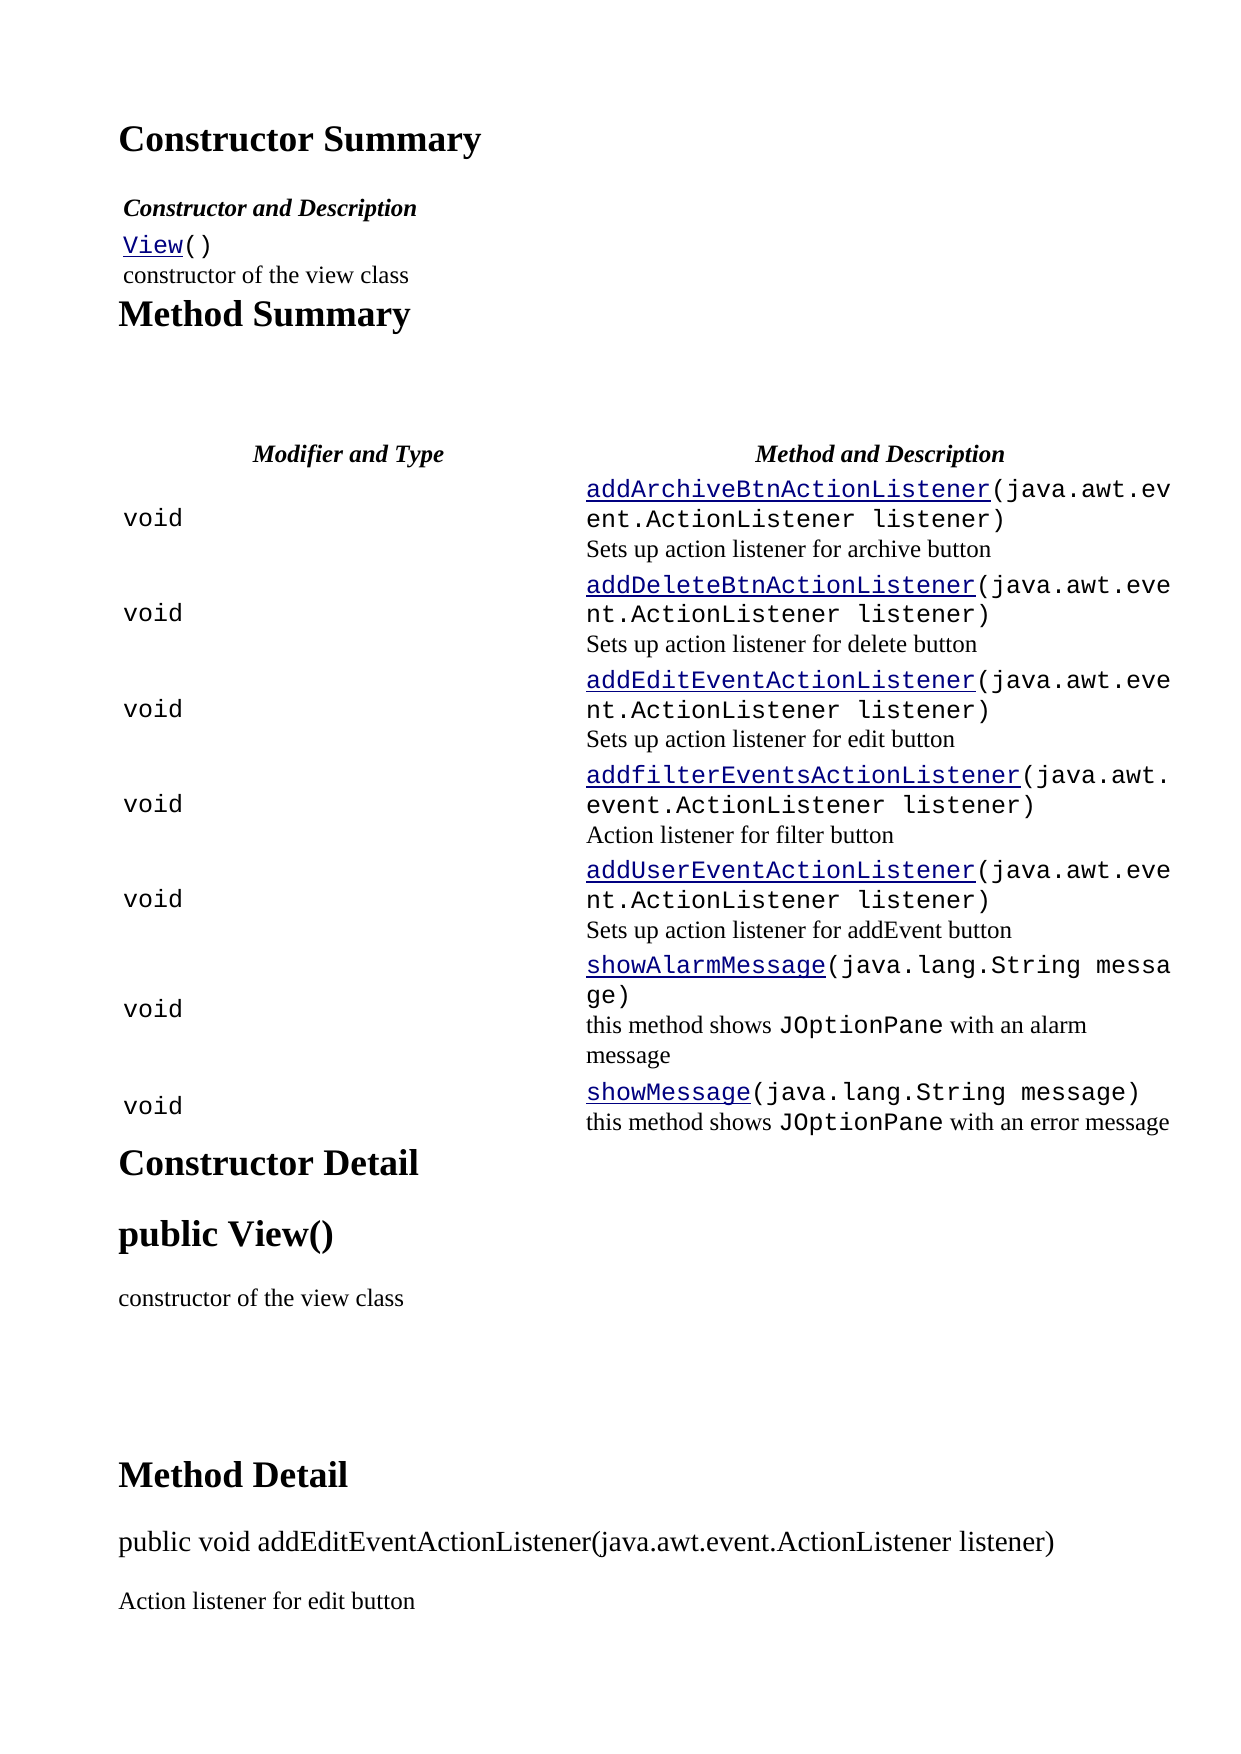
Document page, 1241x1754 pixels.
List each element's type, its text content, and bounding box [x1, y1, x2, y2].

table_cell showMessage(java.lang.String message) this method shows JOptionPane with an error message [581, 1073, 1181, 1142]
table_header Modifier and Type [118, 435, 581, 472]
subtitle Constructor Summary [118, 118, 1122, 160]
subtitle Method Summary [118, 293, 1122, 335]
table_cell addEditEventActionListener(java.awt.event.ActionListener listener) Sets up action listener for edit button [581, 663, 1181, 758]
table_header Method and Description [581, 435, 1181, 472]
table_cell showAlarmMessage(java.lang.String message) this method shows JOptionPane with an alarm message [581, 948, 1181, 1073]
table_cell void [118, 663, 581, 758]
table_cell void [118, 853, 581, 948]
text constructor of the view class [118, 1284, 1122, 1312]
table_cell void [118, 1073, 581, 1142]
text Action listener for edit button [118, 1587, 1122, 1615]
table_header Constructor and Description [118, 189, 425, 226]
table_cell addDeleteBtnActionListener(java.awt.event.ActionListener listener) Sets up action listener for delete button [581, 568, 1181, 663]
table_cell void [118, 568, 581, 663]
text public void addEditEventActionListener(java.awt.event.ActionListener listener) [118, 1525, 1122, 1557]
subtitle Method Detail [118, 1454, 1122, 1496]
table_cell void [118, 948, 581, 1073]
table_cell addUserEventActionListener(java.awt.event.ActionListener listener) Sets up action listener for addEvent button [581, 853, 1181, 948]
table_cell void [118, 758, 581, 853]
text public View() [118, 1213, 1122, 1255]
table_cell addArchiveBtnActionListener(java.awt.event.ActionListener listener) Sets up action listener for archive button [581, 472, 1181, 567]
table_cell addfilterEventsActionListener(java.awt.event.ActionListener listener) Action listener for filter button [581, 758, 1181, 853]
table_cell void [118, 472, 581, 567]
subtitle Constructor Detail [118, 1142, 1122, 1184]
table_cell View() constructor of the view class [118, 226, 425, 293]
